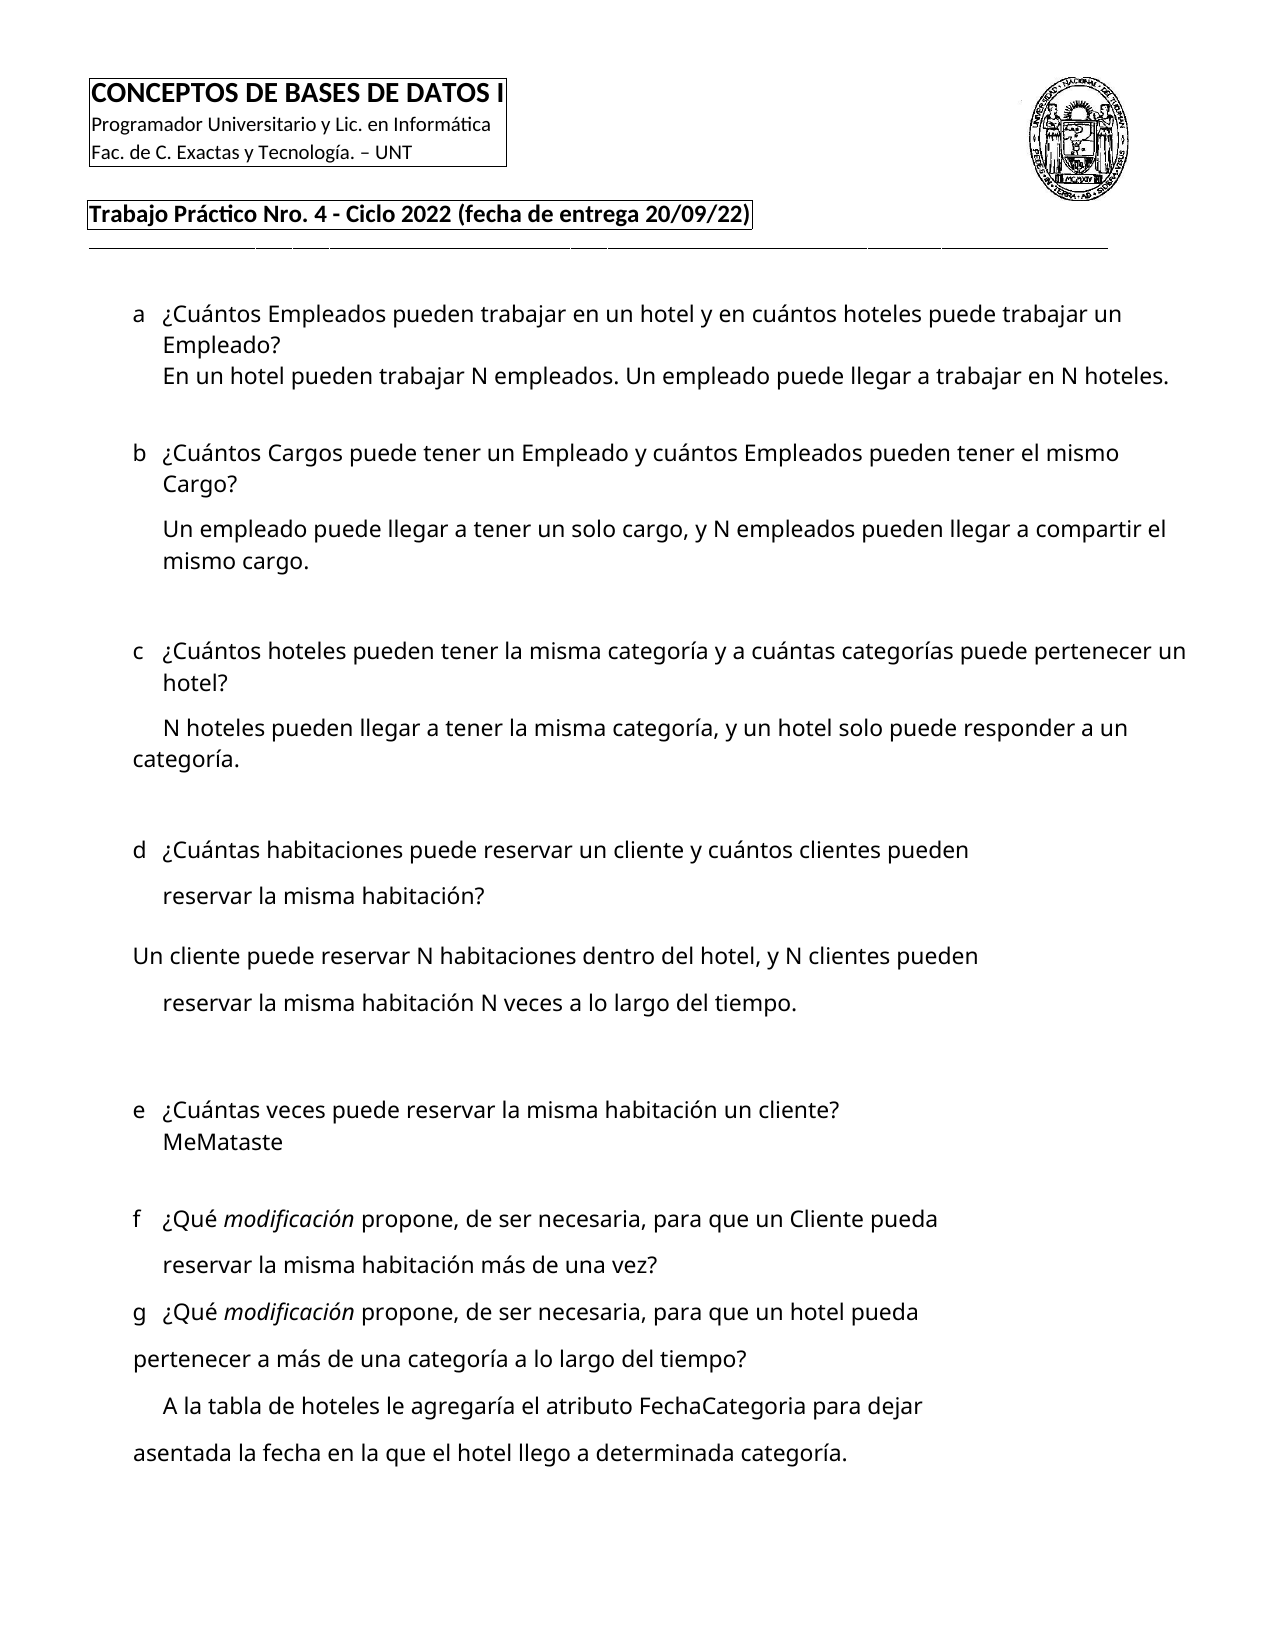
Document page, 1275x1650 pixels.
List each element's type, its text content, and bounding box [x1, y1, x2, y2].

picture [1017, 77, 1129, 201]
list ¿Cuántos hoteles pueden tener la misma categoría y a cuántas categorías puede pertenecer un hotel? [132, 635, 1198, 698]
list Un cliente puede reservar N habitaciones dentro del hotel, y N clientes pueden reservar la misma habitación N veces a lo largo del tiempo. [132, 940, 1024, 1018]
list ¿Cuántas habitaciones puede reservar un cliente y cuántos clientes pueden reservar la misma habitación? [132, 834, 1024, 911]
list En un hotel pueden trabajar N empleados. Un empleado puede llegar a trabajar en N hoteles. [132, 360, 1198, 391]
list ¿Cuántos Cargos puede tener un Empleado y cuántos Empleados pueden tener el mismo Cargo? [132, 437, 1198, 499]
list Un empleado puede llegar a tener un solo cargo, y N empleados pueden llegar a compartir el mismo cargo. [132, 513, 1198, 576]
list MeMataste [132, 1125, 1198, 1157]
list A la tabla de hoteles le agregaría el atributo FechaCategoria para dejar asentada la fecha en la que el hotel llego a determinada categoría. [132, 1390, 1010, 1469]
list ¿Cuántas veces puede reservar la misma habitación un cliente? [132, 1094, 1198, 1125]
list N hoteles pueden llegar a tener la misma categoría, y un hotel solo puede responder a un categoría. [132, 712, 1198, 774]
list ¿Qué modificación propone, de ser necesaria, para que un hotel pueda pertenecer a más de una categoría a lo largo del tiempo? [132, 1295, 1010, 1374]
list ¿Cuántos Empleados pueden trabajar en un hotel y en cuántos hoteles puede trabajar un Empleado? [132, 297, 1198, 360]
list ¿Qué modificación propone, de ser necesaria, para que un Cliente pueda reservar la misma habitación más de una vez? [132, 1202, 1001, 1280]
